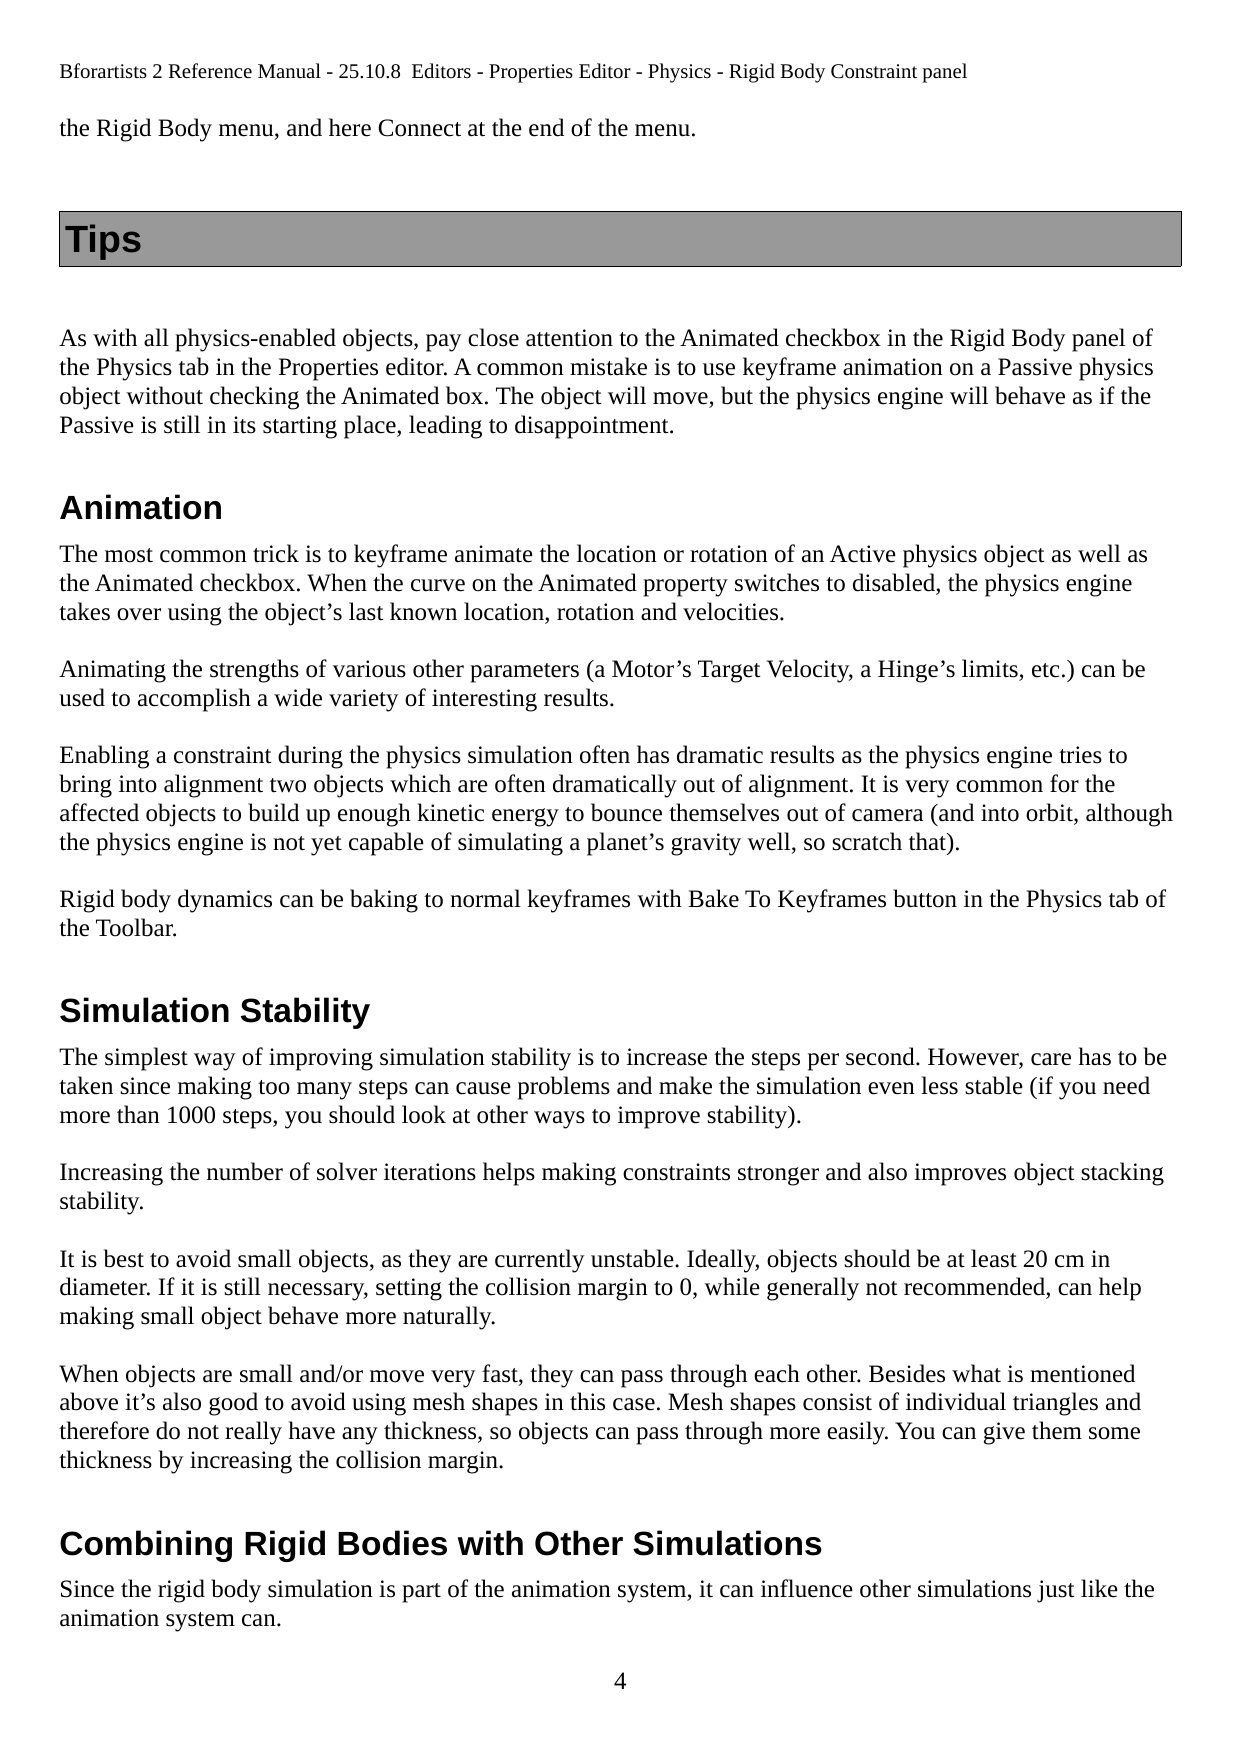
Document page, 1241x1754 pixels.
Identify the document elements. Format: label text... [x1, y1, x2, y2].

text Since the rigid body simulation is part of the animation system, it can influence other simulations just like the animation system can. [59, 1574, 1181, 1632]
text It is best to avoid small objects, as they are currently unstable. Ideally, objects should be at least 20 cm in diameter. If it is still necessary, setting the collision margin to 0, while generally not recommended, can help making small object behave more naturally. [59, 1244, 1181, 1330]
text Enabling a constraint during the physics simulation often has dramatic results as the physics engine tries to bring into alignment two objects which are often dramatically out of alignment. It is very common for the affected objects to build up enough kinetic energy to bounce themselves out of camera (and into orbit, although the physics engine is not yet capable of simulating a planet’s gravity well, so scratch that). [59, 741, 1181, 856]
text Rigid body dynamics can be baking to normal keyframes with Bake To Keyframes button in the Physics tab of the Toolbar. [59, 884, 1181, 942]
text The most common trick is to keyframe animate the location or rotation of an Active physics object as well as the Animated checkbox. When the curve on the Animated property switches to disabled, the physics engine takes over using the object’s last known location, rotation and velocities. [59, 539, 1181, 626]
text Increasing the number of solver iterations helps making constraints stronger and also improves object stacking stability. [59, 1157, 1181, 1215]
text Animating the strengths of various other parameters (a Motor’s Target Velocity, a Hinge’s limits, etc.) can be used to accomplish a wide variety of interesting results. [59, 654, 1181, 712]
text When objects are small and/or move very fast, they can pass through each other. Besides what is mentioned above it’s also good to avoid using mesh shapes in this case. Mesh shapes consist of individual triangles and therefore do not really have any thickness, so objects can pass through more easily. You can give them some thickness by increasing the collision margin. [59, 1359, 1181, 1474]
text The simplest way of improving simulation stability is to increase the steps per second. However, care has to be taken since making too many steps can cause problems and make the simulation even less stable (if you need more than 1000 steps, you should look at other ways to improve stability). [59, 1042, 1181, 1129]
subtitle Animation [59, 488, 1181, 527]
subtitle Combining Rigid Bodies with Other Simulations [59, 1523, 1181, 1562]
text the Rigid Body menu, and here Connect at the end of the menu. [59, 113, 1181, 141]
subtitle Simulation Stability [59, 991, 1181, 1030]
table_header Tips [60, 212, 1181, 266]
text As with all physics-enabled objects, pay close attention to the Animated checkbox in the Rigid Body panel of the Physics tab in the Properties editor. A common mistake is to use keyframe animation on a Passive physics object without checking the Animated box. The object will move, but the physics engine will behave as if the Passive is still in its starting place, leading to disappointment. [59, 323, 1181, 438]
